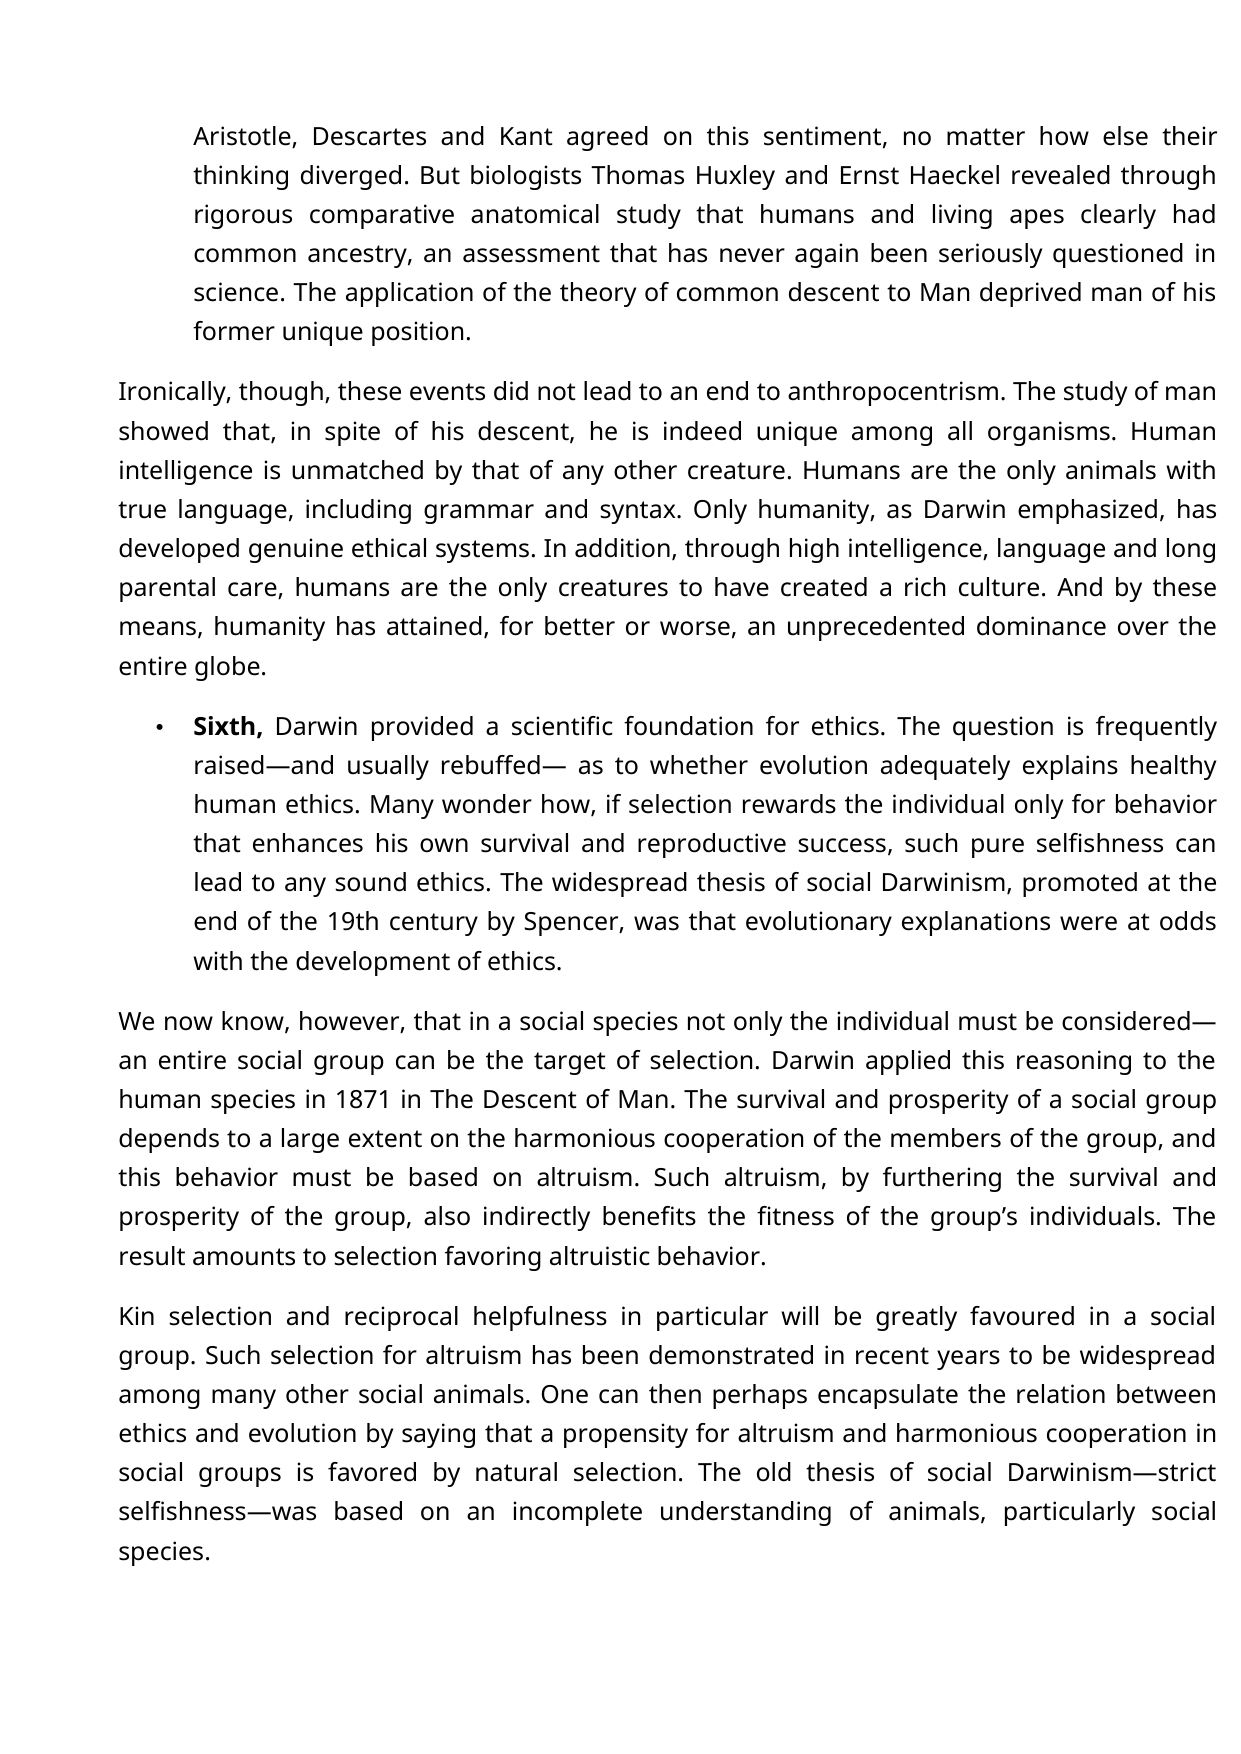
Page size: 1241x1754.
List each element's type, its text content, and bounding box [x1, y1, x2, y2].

text Kin selection and reciprocal helpfulness in particular will be greatly favoured in a social group. Such selection for altruism has been demonstrated in recent years to be widespread among many other social animals. One can then perhaps encapsulate the relation between ethics and evolution by saying that a propensity for altruism and harmonious cooperation in social groups is favored by natural selection. The old thesis of social Darwinism—strict selfishness—was based on an incomplete understanding of animals, particularly social species. [118, 1298, 1218, 1567]
list Aristotle, Descartes and Kant agreed on this sentiment, no matter how else their thinking diverged. But biologists Thomas Huxley and Ernst Haeckel revealed through rigorous comparative anatomical study that humans and living apes clearly had common ancestry, an assessment that has never again been seriously questioned in science. The application of the theory of common descent to Man deprived man of his former unique position. [156, 118, 1218, 348]
list Sixth, Darwin provided a scientific foundation for ethics. The question is frequently raised—and usually rebuffed— as to whether evolution adequately explains healthy human ethics. Many wonder how, if selection rewards the individual only for behavior that enhances his own survival and reproductive success, such pure selfishness can lead to any sound ethics. The widespread thesis of social Darwinism, promoted at the end of the 19th century by Spencer, was that evolutionary explanations were at odds with the development of ethics. [156, 708, 1218, 977]
text We now know, however, that in a social species not only the individual must be considered—an entire social group can be the target of selection. Darwin applied this reasoning to the human species in 1871 in The Descent of Man. The survival and prosperity of a social group depends to a large extent on the harmonious cooperation of the members of the group, and this behavior must be based on altruism. Such altruism, by furthering the survival and prosperity of the group, also indirectly benefits the fitness of the group’s individuals. The result amounts to selection favoring altruistic behavior. [118, 1003, 1218, 1272]
text Ironically, though, these events did not lead to an end to anthropocentrism. The study of man showed that, in spite of his descent, he is indeed unique among all organisms. Human intelligence is unmatched by that of any other creature. Humans are the only animals with true language, including grammar and syntax. Only humanity, as Darwin emphasized, has developed genuine ethical systems. In addition, through high intelligence, language and long parental care, humans are the only creatures to have created a rich culture. And by these means, humanity has attained, for better or worse, an unprecedented dominance over the entire globe. [118, 374, 1218, 682]
